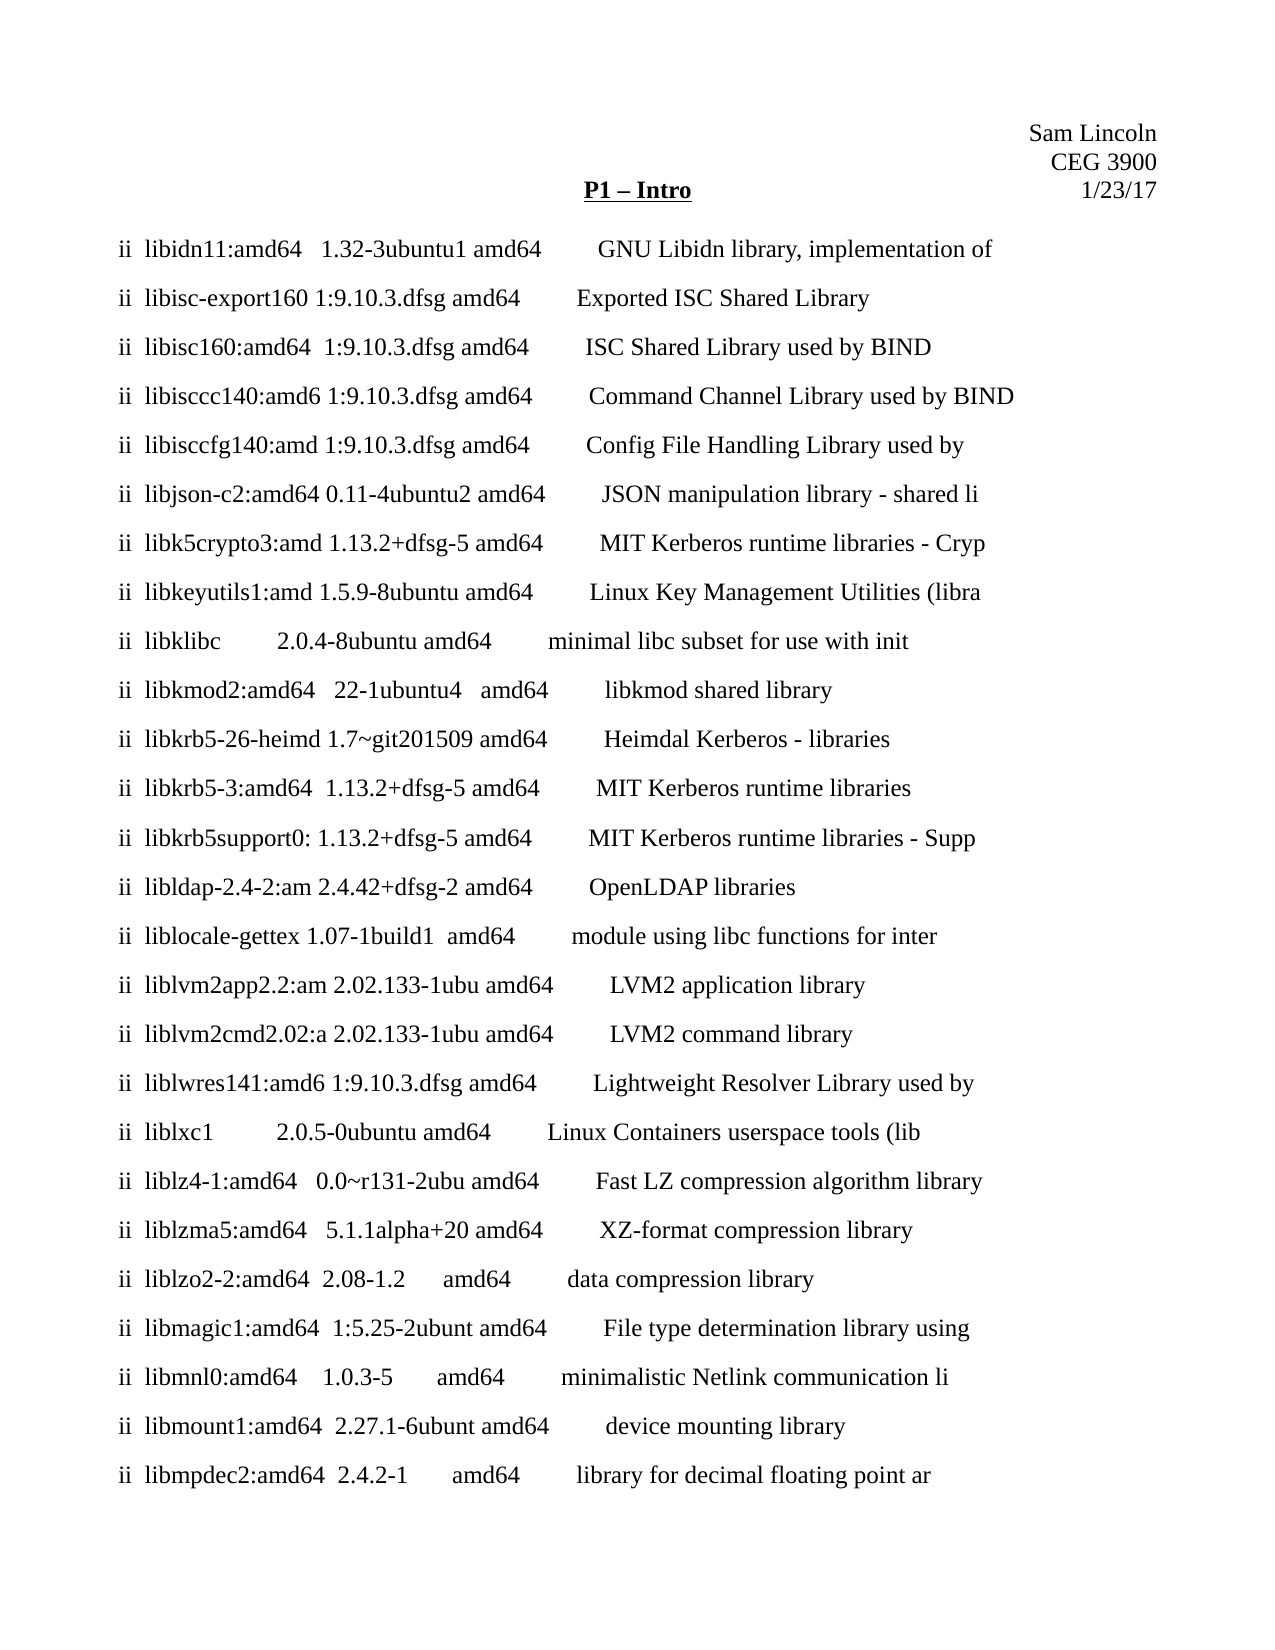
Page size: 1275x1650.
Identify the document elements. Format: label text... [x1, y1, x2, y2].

text ii libjson-c2:amd64 0.11-4ubuntu2 amd64 JSON manipulation library - shared li [118, 479, 1157, 508]
text ii libidn11:amd64 1.32-3ubuntu1 amd64 GNU Libidn library, implementation of [118, 234, 1157, 263]
text ii libmnl0:amd64 1.0.3-5 amd64 minimalistic Netlink communication li [118, 1362, 1157, 1391]
text ii liblxc1 2.0.5-0ubuntu amd64 Linux Containers userspace tools (lib [118, 1117, 1157, 1146]
text ii liblzo2-2:amd64 2.08-1.2 amd64 data compression library [118, 1264, 1157, 1293]
text ii libkmod2:amd64 22-1ubuntu4 amd64 libkmod shared library [118, 675, 1157, 704]
text ii libisccc140:amd6 1:9.10.3.dfsg amd64 Command Channel Library used by BIND [118, 381, 1157, 410]
text ii libmagic1:amd64 1:5.25-2ubunt amd64 File type determination library using [118, 1313, 1157, 1342]
text ii libkrb5-26-heimd 1.7~git201509 amd64 Heimdal Kerberos - libraries [118, 724, 1157, 753]
text ii libkeyutils1:amd 1.5.9-8ubuntu amd64 Linux Key Management Utilities (libra [118, 577, 1157, 606]
text ii liblzma5:amd64 5.1.1alpha+20 amd64 XZ-format compression library [118, 1215, 1157, 1244]
text ii liblvm2cmd2.02:a 2.02.133-1ubu amd64 LVM2 command library [118, 1019, 1157, 1048]
text ii libisc-export160 1:9.10.3.dfsg amd64 Exported ISC Shared Library [118, 283, 1157, 312]
text ii liblvm2app2.2:am 2.02.133-1ubu amd64 LVM2 application library [118, 970, 1157, 998]
text ii libkrb5-3:amd64 1.13.2+dfsg-5 amd64 MIT Kerberos runtime libraries [118, 773, 1157, 802]
text ii liblwres141:amd6 1:9.10.3.dfsg amd64 Lightweight Resolver Library used by [118, 1068, 1157, 1097]
text ii libmpdec2:amd64 2.4.2-1 amd64 library for decimal floating point ar [118, 1460, 1157, 1489]
text ii liblocale-gettex 1.07-1build1 amd64 module using libc functions for inter [118, 921, 1157, 949]
text ii libmount1:amd64 2.27.1-6ubunt amd64 device mounting library [118, 1411, 1157, 1440]
text ii libldap-2.4-2:am 2.4.42+dfsg-2 amd64 OpenLDAP libraries [118, 872, 1157, 900]
text ii libisc160:amd64 1:9.10.3.dfsg amd64 ISC Shared Library used by BIND [118, 332, 1157, 361]
text ii libk5crypto3:amd 1.13.2+dfsg-5 amd64 MIT Kerberos runtime libraries - Cryp [118, 528, 1157, 557]
text ii libkrb5support0: 1.13.2+dfsg-5 amd64 MIT Kerberos runtime libraries - Supp [118, 823, 1157, 851]
text ii liblz4-1:amd64 0.0~r131-2ubu amd64 Fast LZ compression algorithm library [118, 1166, 1157, 1195]
text ii libisccfg140:amd 1:9.10.3.dfsg amd64 Config File Handling Library used by [118, 430, 1157, 459]
text ii libklibc 2.0.4-8ubuntu amd64 minimal libc subset for use with init [118, 626, 1157, 655]
